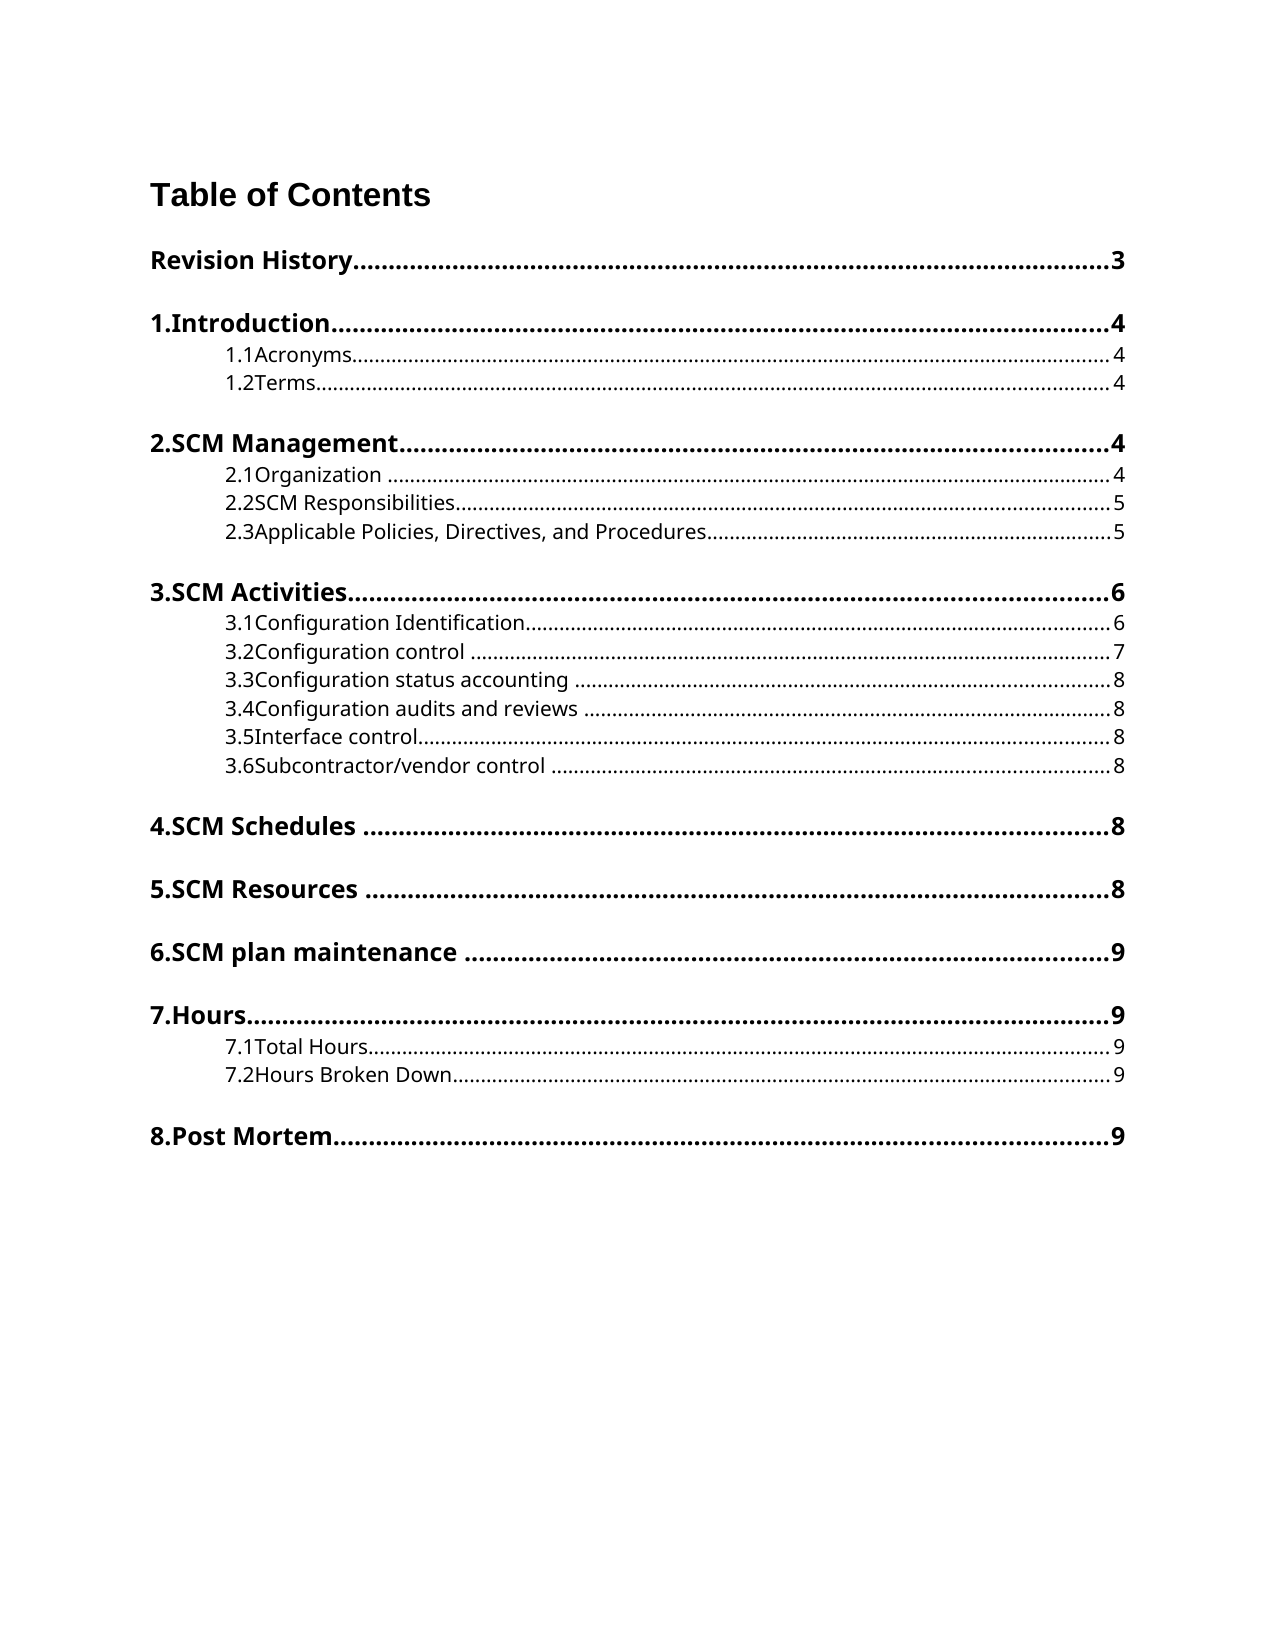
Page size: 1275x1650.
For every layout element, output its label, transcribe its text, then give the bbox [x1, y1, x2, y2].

text 7.2Hours Broken Down 9 [225, 1061, 1125, 1089]
text Revision History 3 [150, 243, 1125, 277]
text 3.4Configuration audits and reviews 8 [225, 694, 1125, 722]
text 1.Introduction 4 [150, 306, 1125, 340]
text 7.1Total Hours 9 [225, 1032, 1125, 1061]
text 2.2SCM Responsibilities 5 [225, 488, 1125, 517]
text 7.Hours 9 [150, 998, 1125, 1032]
text 8.Post Mortem 9 [150, 1118, 1125, 1152]
text 3.1Configuration Identification 6 [225, 608, 1125, 637]
text 6.SCM plan maintenance 9 [150, 935, 1125, 969]
text 3.5Interface control 8 [225, 722, 1125, 751]
text 4.SCM Schedules 8 [150, 808, 1125, 842]
text 2.3Applicable Policies, Directives, and Procedures 5 [225, 517, 1125, 545]
text 3.2Configuration control 7 [225, 637, 1125, 665]
text 2.1Organization 4 [225, 460, 1125, 488]
text 3.3Configuration status accounting 8 [225, 665, 1125, 694]
text 3.SCM Activities 6 [150, 574, 1125, 608]
text 1.2Terms 4 [225, 368, 1125, 397]
text 2.SCM Management 4 [150, 426, 1125, 460]
text 1.1Acronyms 4 [225, 340, 1125, 368]
subtitle Table of Contents [150, 175, 1125, 213]
text 3.6Subcontractor/vendor control 8 [225, 751, 1125, 779]
text 5.SCM Resources 8 [150, 872, 1125, 906]
